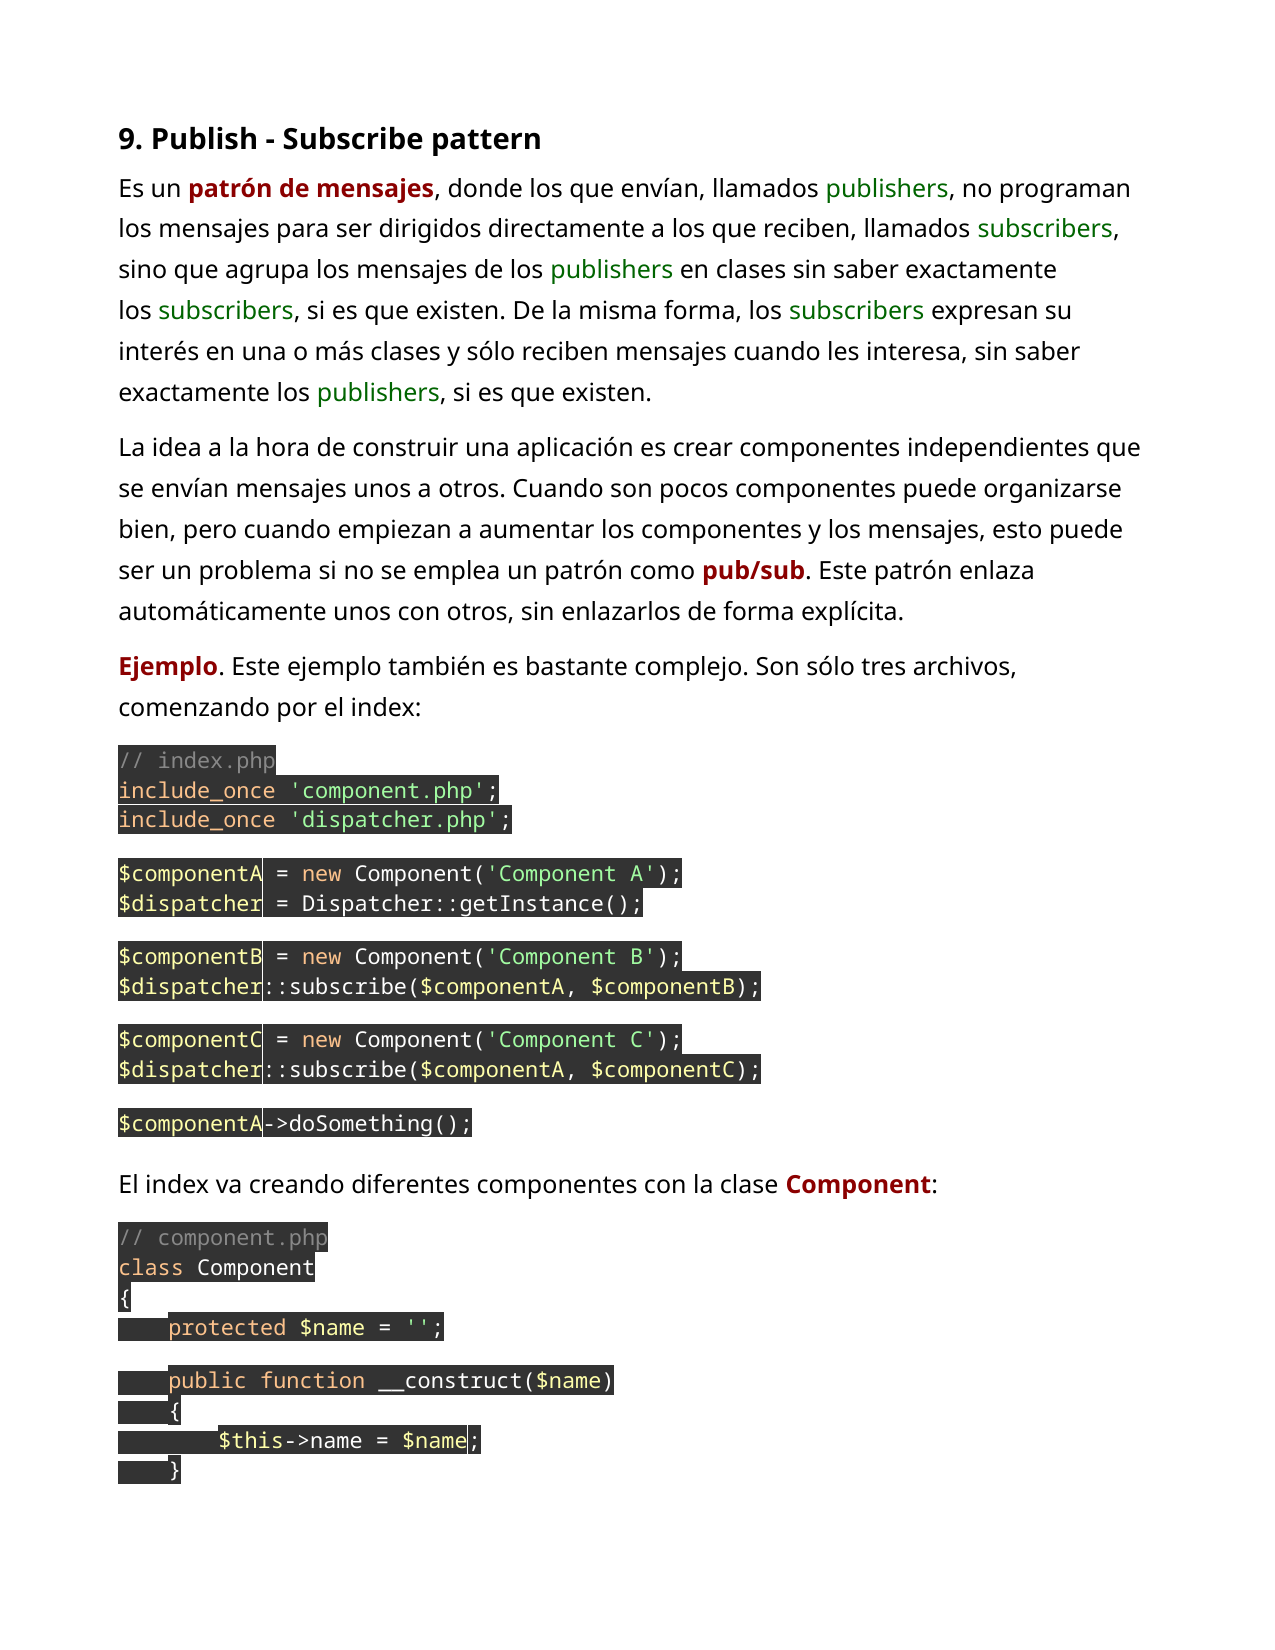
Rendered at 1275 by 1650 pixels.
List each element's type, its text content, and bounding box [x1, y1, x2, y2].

text El index va creando diferentes componentes con la clase Component: [118, 1167, 1157, 1201]
text include_once 'component.php'; [118, 775, 1157, 804]
text include_once 'dispatcher.php'; [118, 804, 1157, 834]
text // index.php [118, 745, 1157, 775]
text $componentC = new Component('Component C'); [118, 1024, 1157, 1054]
text { [118, 1395, 1157, 1425]
text $this->name = $name; [118, 1425, 1157, 1454]
text public function __construct($name) [118, 1365, 1157, 1395]
text Ejemplo. Este ejemplo también es bastante complejo. Son sólo tres archivos, comenzando por el index: [118, 649, 1157, 723]
text Es un patrón de mensajes, donde los que envían, llamados publishers, no programan los mensajes para ser dirigidos directamente a los que reciben, llamados subscribers, sino que agrupa los mensajes de los publishers en clases sin saber exactamente los subscribers, si es que existen. De la misma forma, los subscribers expresan su interés en una o más clases y sólo reciben mensajes cuando les interesa, sin saber exactamente los publishers, si es que existen. [118, 170, 1157, 408]
text $dispatcher = Dispatcher::getInstance(); [118, 888, 1157, 917]
text $componentA->doSomething(); [118, 1108, 1157, 1137]
text La idea a la hora de construir una aplicación es crear componentes independientes que se envían mensajes unos a otros. Cuando son pocos componentes puede organizarse bien, pero cuando empiezan a aumentar los componentes y los mensajes, esto puede ser un problema si no se emplea un patrón como pub/sub. Este patrón enlaza automáticamente unos con otros, sin enlazarlos de forma explícita. [118, 430, 1157, 627]
text } [118, 1454, 1157, 1484]
text $dispatcher::subscribe($componentA, $componentC); [118, 1054, 1157, 1084]
text $dispatcher::subscribe($componentA, $componentB); [118, 971, 1157, 1001]
text $componentA = new Component('Component A'); [118, 858, 1157, 888]
text class Component [118, 1252, 1157, 1282]
text { [118, 1282, 1157, 1312]
text // component.php [118, 1222, 1157, 1252]
text protected $name = ''; [118, 1312, 1157, 1341]
subtitle 9. Publish - Subscribe pattern [118, 118, 1157, 158]
text $componentB = new Component('Component B'); [118, 941, 1157, 971]
